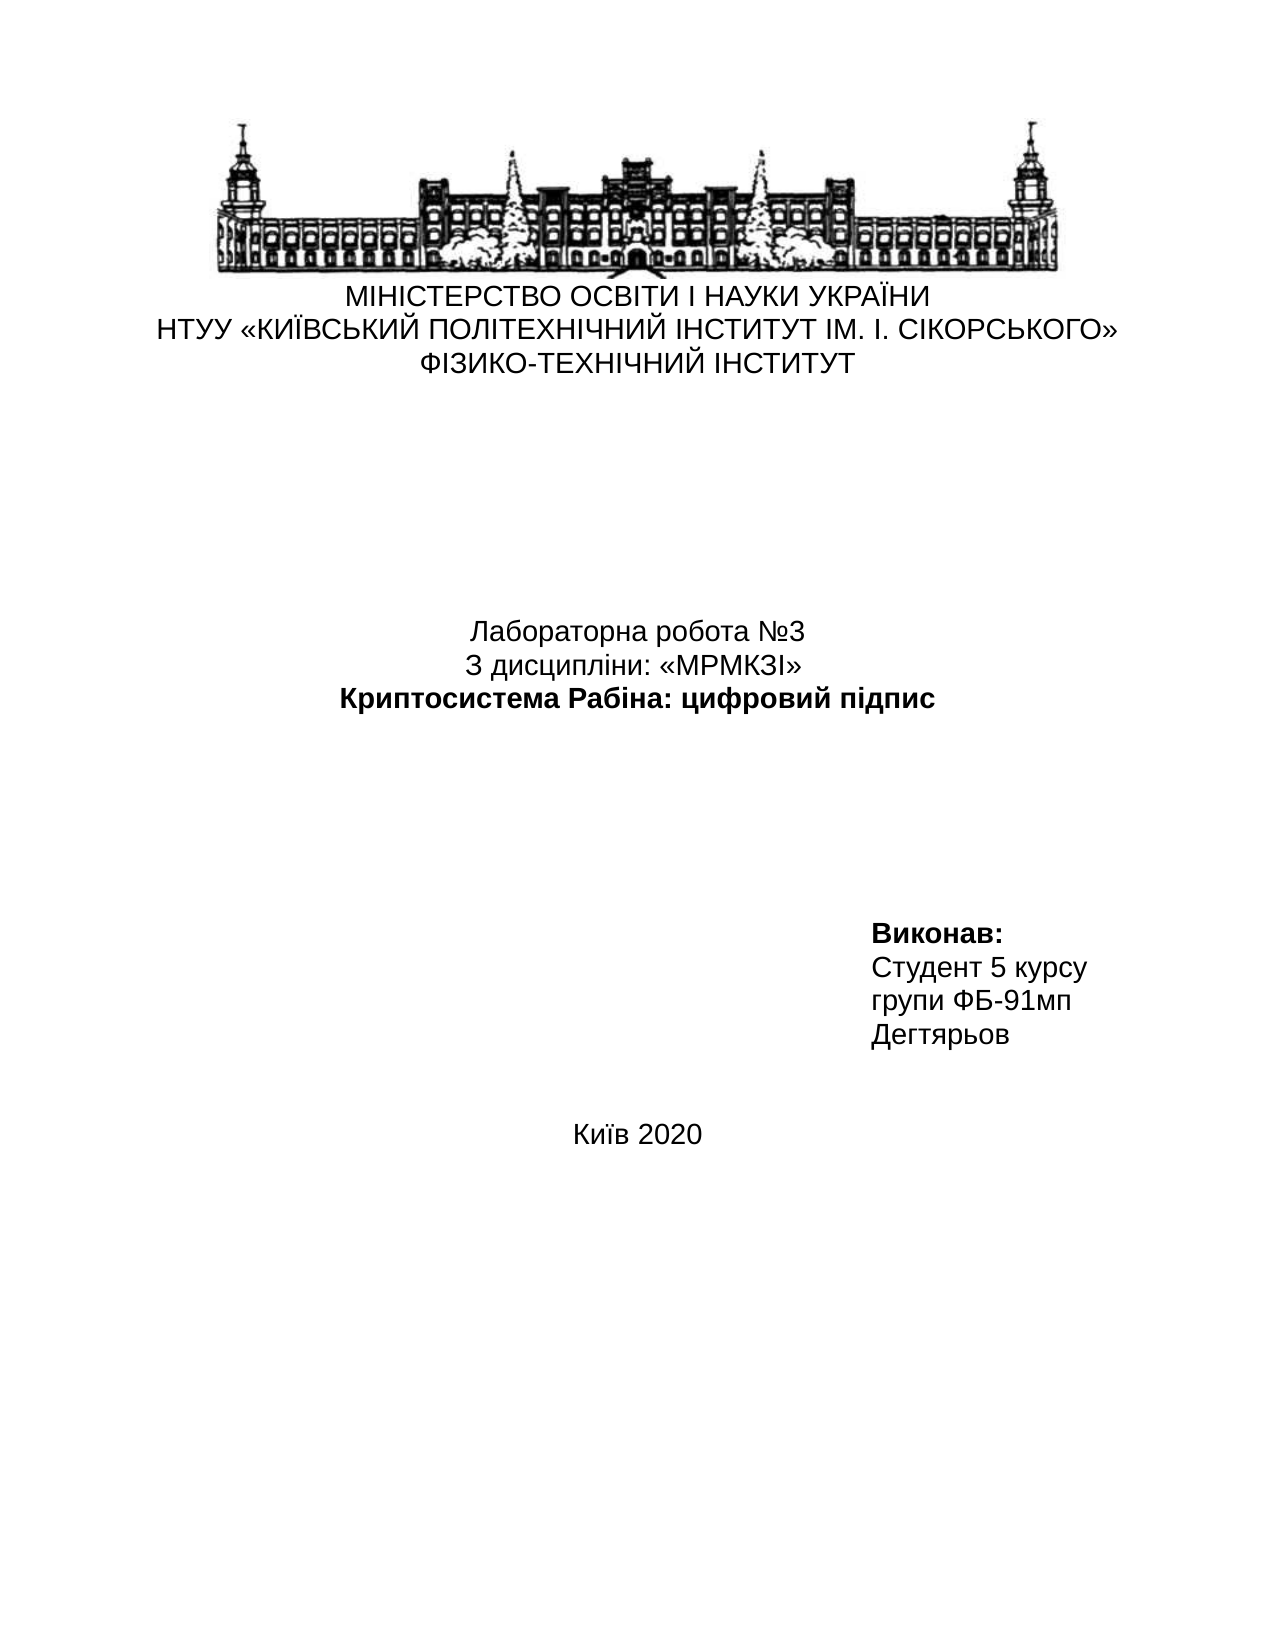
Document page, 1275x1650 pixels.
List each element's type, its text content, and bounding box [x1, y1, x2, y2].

text Виконав: [856, 916, 1157, 950]
text Криптосистема Рабіна: цифровий підпис [118, 681, 1157, 715]
picture [208, 118, 1067, 279]
text ФІЗИКО-ТЕХНІЧНИЙ ІНСТИТУТ [118, 346, 1157, 379]
text МІНІСТЕРСТВО ОСВІТИ І НАУКИ УКРАЇНИ [118, 279, 1157, 312]
text Лабораторна робота №3 [118, 614, 1157, 648]
text групи ФБ-91мп [856, 983, 1157, 1017]
text Дегтярьов [856, 1017, 1157, 1050]
text НТУУ «КИЇВСЬКИЙ ПОЛІТЕХНІЧНИЙ ІНСТИТУТ ІМ. І. СІКОРСЬКОГО» [118, 312, 1157, 346]
text Київ 2020 [118, 1117, 1157, 1151]
text Студент 5 курсу [856, 950, 1157, 983]
text З дисципліни: «МРМКЗІ» [118, 648, 1157, 681]
